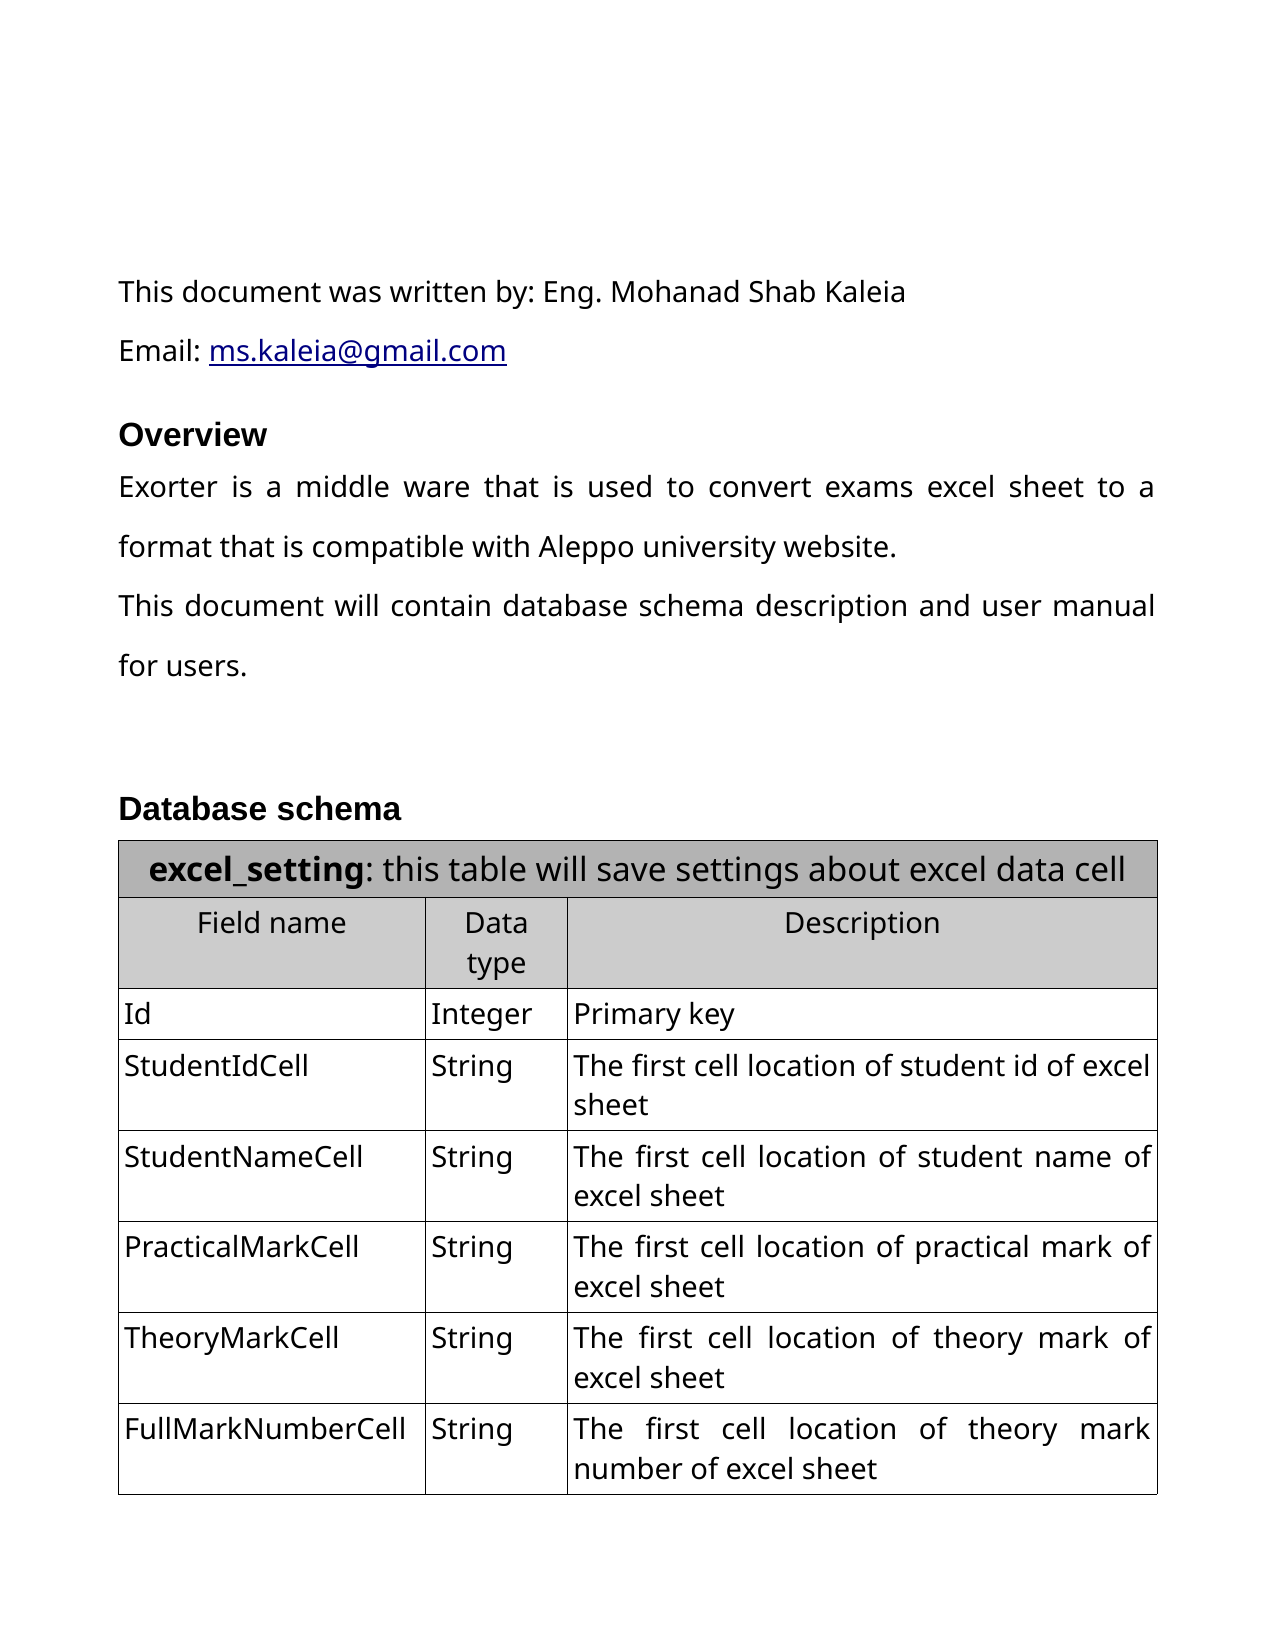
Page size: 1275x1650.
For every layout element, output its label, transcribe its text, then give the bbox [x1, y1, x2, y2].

table_cell FullMarkNumberCell [119, 1404, 425, 1494]
table_cell String [426, 1040, 567, 1130]
table_cell Integer [426, 989, 567, 1039]
subtitle Database schema [118, 789, 1157, 827]
table_cell String [426, 1404, 567, 1494]
table_cell String [426, 1313, 567, 1403]
table_cell The first cell location of student name of excel sheet [568, 1131, 1157, 1221]
table_cell StudentNameCell [119, 1131, 425, 1221]
table_cell The first cell location of student id of excel sheet [568, 1040, 1157, 1130]
text Exorter is a middle ware that is used to convert exams excel sheet to a format that is compatible with Aleppo university website. [118, 466, 1157, 566]
table_cell Id [119, 989, 425, 1039]
text Email: ms.kaleia@gmail.com [118, 331, 1157, 370]
table_cell PracticalMarkCell [119, 1222, 425, 1312]
table_cell Description [568, 898, 1157, 988]
text This document was written by: Eng. Mohanad Shab Kaleia [118, 271, 1157, 311]
table_cell String [426, 1222, 567, 1312]
table_cell The first cell location of theory mark of excel sheet [568, 1313, 1157, 1403]
table_cell The first cell location of practical mark of excel sheet [568, 1222, 1157, 1312]
subtitle Overview [118, 415, 1157, 454]
table_cell String [426, 1131, 567, 1221]
table_cell TheoryMarkCell [119, 1313, 425, 1403]
table_cell Primary key [568, 989, 1157, 1039]
text This document will contain database schema description and user manual for users. [118, 585, 1157, 684]
table_cell StudentIdCell [119, 1040, 425, 1130]
table_cell The first cell location of theory mark number of excel sheet [568, 1404, 1157, 1494]
table_cell Field name [119, 898, 425, 988]
table_header excel_setting: this table will save settings about excel data cell [119, 841, 1157, 897]
table_cell Data type [426, 898, 567, 988]
